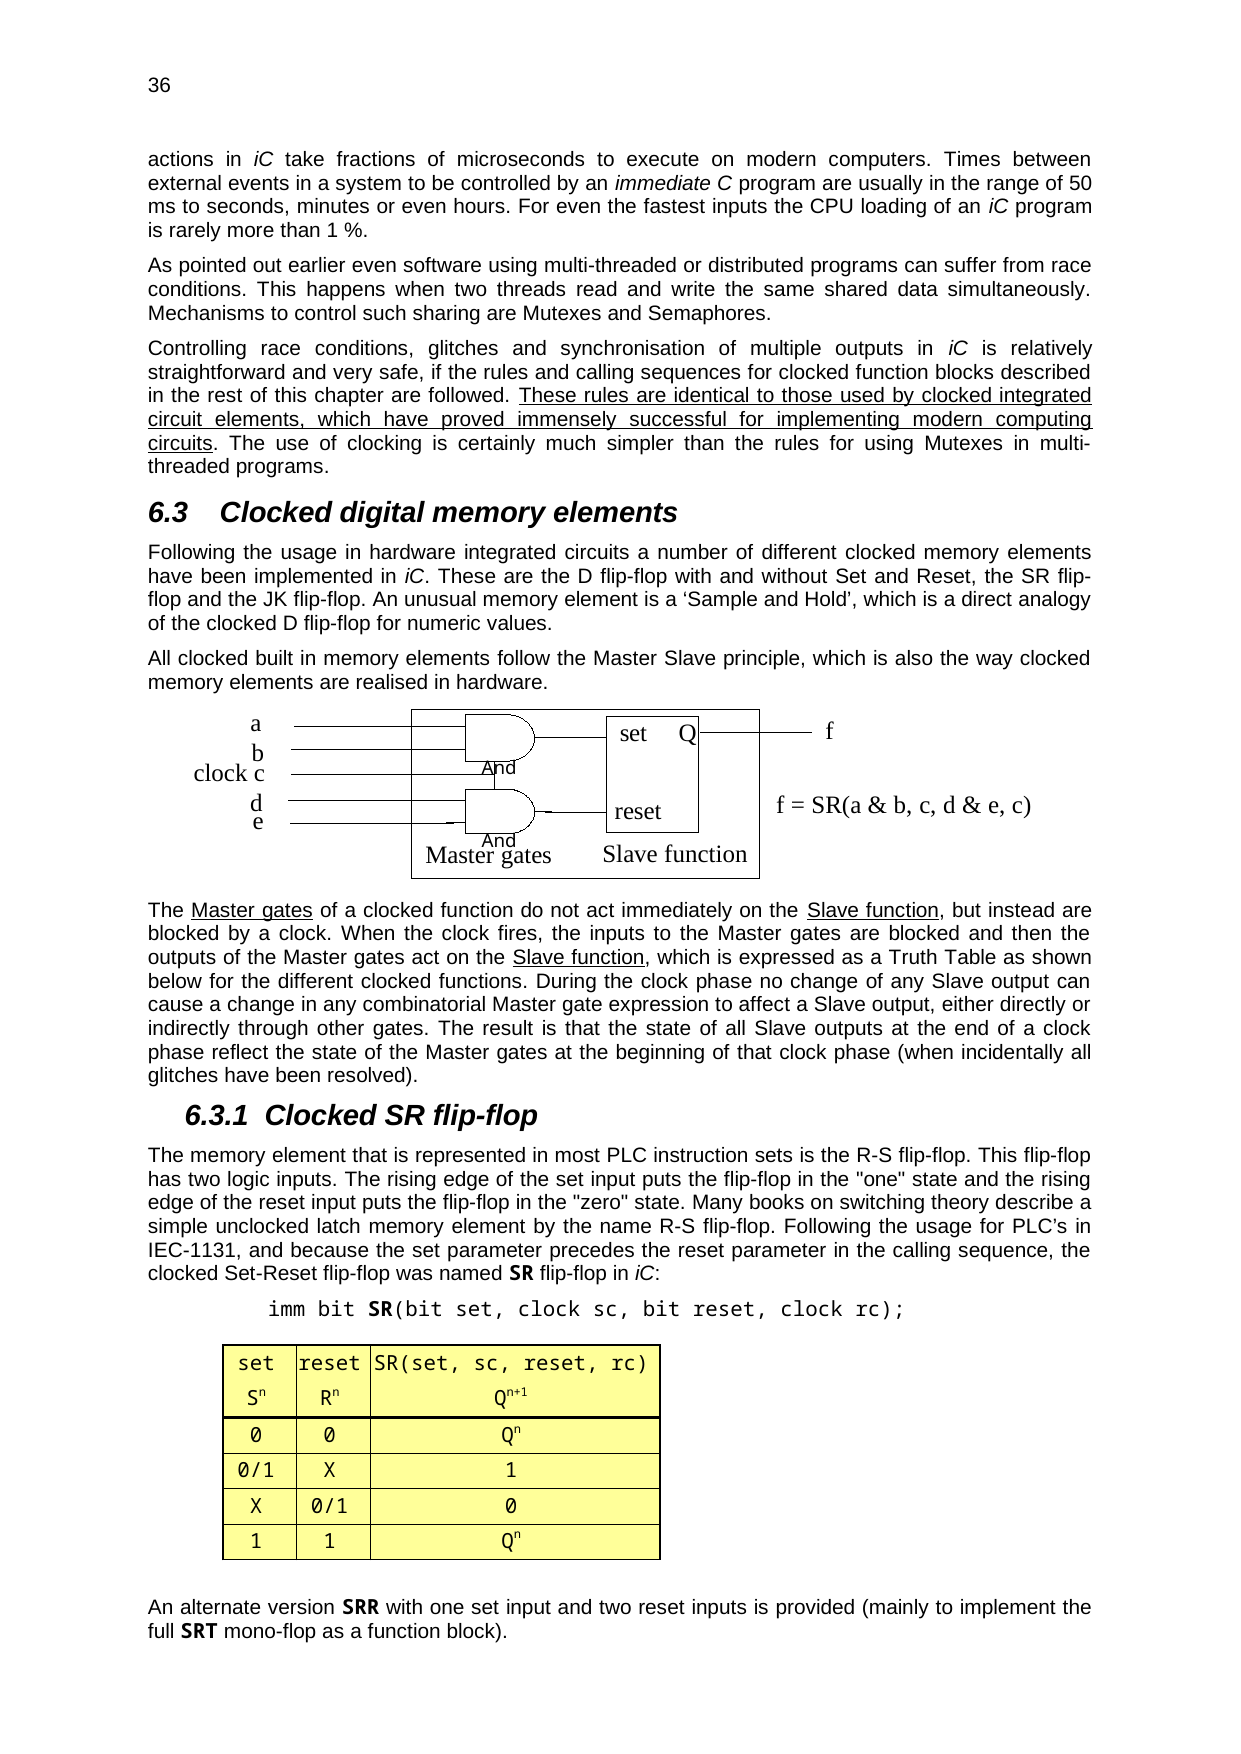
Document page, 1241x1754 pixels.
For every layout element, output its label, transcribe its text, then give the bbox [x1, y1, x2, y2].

text All clocked built in memory elements follow the Master Slave principle, which is also the way clocked memory elements are realised in hardware. [148, 647, 1092, 694]
text Following the usage in hardware integrated circuits a number of different clocked memory elements have been implemented in iC. These are the D flip-flop with and without Set and Reset, the SR flip-flop and the JK flip-flop. An unusual memory element is a ‘Sample and Hold’, which is a direct analogy of the clocked D flip-flop for numeric values. [148, 541, 1092, 635]
table_cell 0/1 [297, 1489, 370, 1524]
text As pointed out earlier even software using multi-threaded or distributed programs can suffer from race conditions. This happens when two threads read and write the same shared data simultaneously. Mechanisms to control such sharing are Mutexes and Semaphores. [148, 254, 1092, 325]
table_cell 0 [371, 1489, 659, 1524]
table_cell 0/1 [224, 1454, 296, 1488]
table_header set [224, 1346, 296, 1381]
table_cell Qn+1 [371, 1381, 659, 1416]
table_cell X [224, 1489, 296, 1524]
subtitle Clocked SR flip-flop [184, 1099, 1092, 1132]
text The memory element that is represented in most PLC instruction sets is the R-S flip-flop. This flip-flop has two logic inputs. The rising edge of the set input puts the flip-flop in the "one" state and the rising edge of the reset input puts the flip-flop in the "zero" state. Many books on switching theory describe a simple unclocked latch memory element by the name R-S flip-flop. Following the usage for PLC’s in IEC-1131, and because the set parameter precedes the reset parameter in the calling sequence, the clocked Set-Reset flip-flop was named SR flip-flop in iC: [148, 1143, 1092, 1285]
text circuits. The use of clocking is certainly much simpler than the rules for using Mutexes in multi-threaded programs. [148, 429, 1092, 479]
text Controlling race conditions, glitches and synchronisation of multiple outputs in iC is relatively straightforward and very safe, if the rules and calling sequences for clocked function blocks described in the rest of this chapter are followed. These rules are identical to those used by clocked integrated circuit elements, which have proved immensely successful for implementing modern computing [148, 337, 1092, 428]
text An alternate version SRR with one set input and two reset inputs is provided (mainly to implement the full SRT mono-flop as a function block). [148, 1596, 1092, 1643]
table_cell 1 [297, 1525, 370, 1559]
table_header reset [297, 1346, 370, 1381]
table_cell 1 [371, 1454, 659, 1488]
table_cell Qn [371, 1419, 659, 1453]
table_cell 0 [297, 1419, 370, 1453]
table_header SR(set, sc, reset, rc) [371, 1346, 659, 1381]
subtitle Clocked digital memory elements [148, 496, 1092, 529]
table_cell Rn [297, 1381, 370, 1416]
table_cell Qn [371, 1525, 659, 1559]
table_cell 0 [224, 1419, 296, 1453]
table_cell Sn [224, 1381, 296, 1416]
text imm bit SR(bit set, clock sc, bit reset, clock rc); [268, 1297, 1092, 1321]
text The Master gates of a clocked function do not act immediately on the Slave function, but instead are blocked by a clock. When the clock fires, the inputs to the Master gates are blocked and then the outputs of the Master gates act on the Slave function, which is expressed as a Truth Table as shown below for the different clocked functions. During the clock phase no change of any Slave output can cause a change in any combinatorial Master gate expression to affect a Slave output, either directly or indirectly through other gates. The result is that the state of all Slave outputs at the end of a clock phase reflect the state of the Master gates at the beginning of that clock phase (when incidentally all glitches have been resolved). [147, 703, 1092, 1087]
table_cell 1 [224, 1525, 296, 1559]
table_cell X [297, 1454, 370, 1488]
text actions in iC take fractions of microseconds to execute on modern computers. Times between external events in a system to be controlled by an immediate C program are usually in the range of 50 ms to seconds, minutes or even hours. For even the fastest inputs the CPU loading of an iC program is rarely more than 1 %. [148, 148, 1092, 242]
